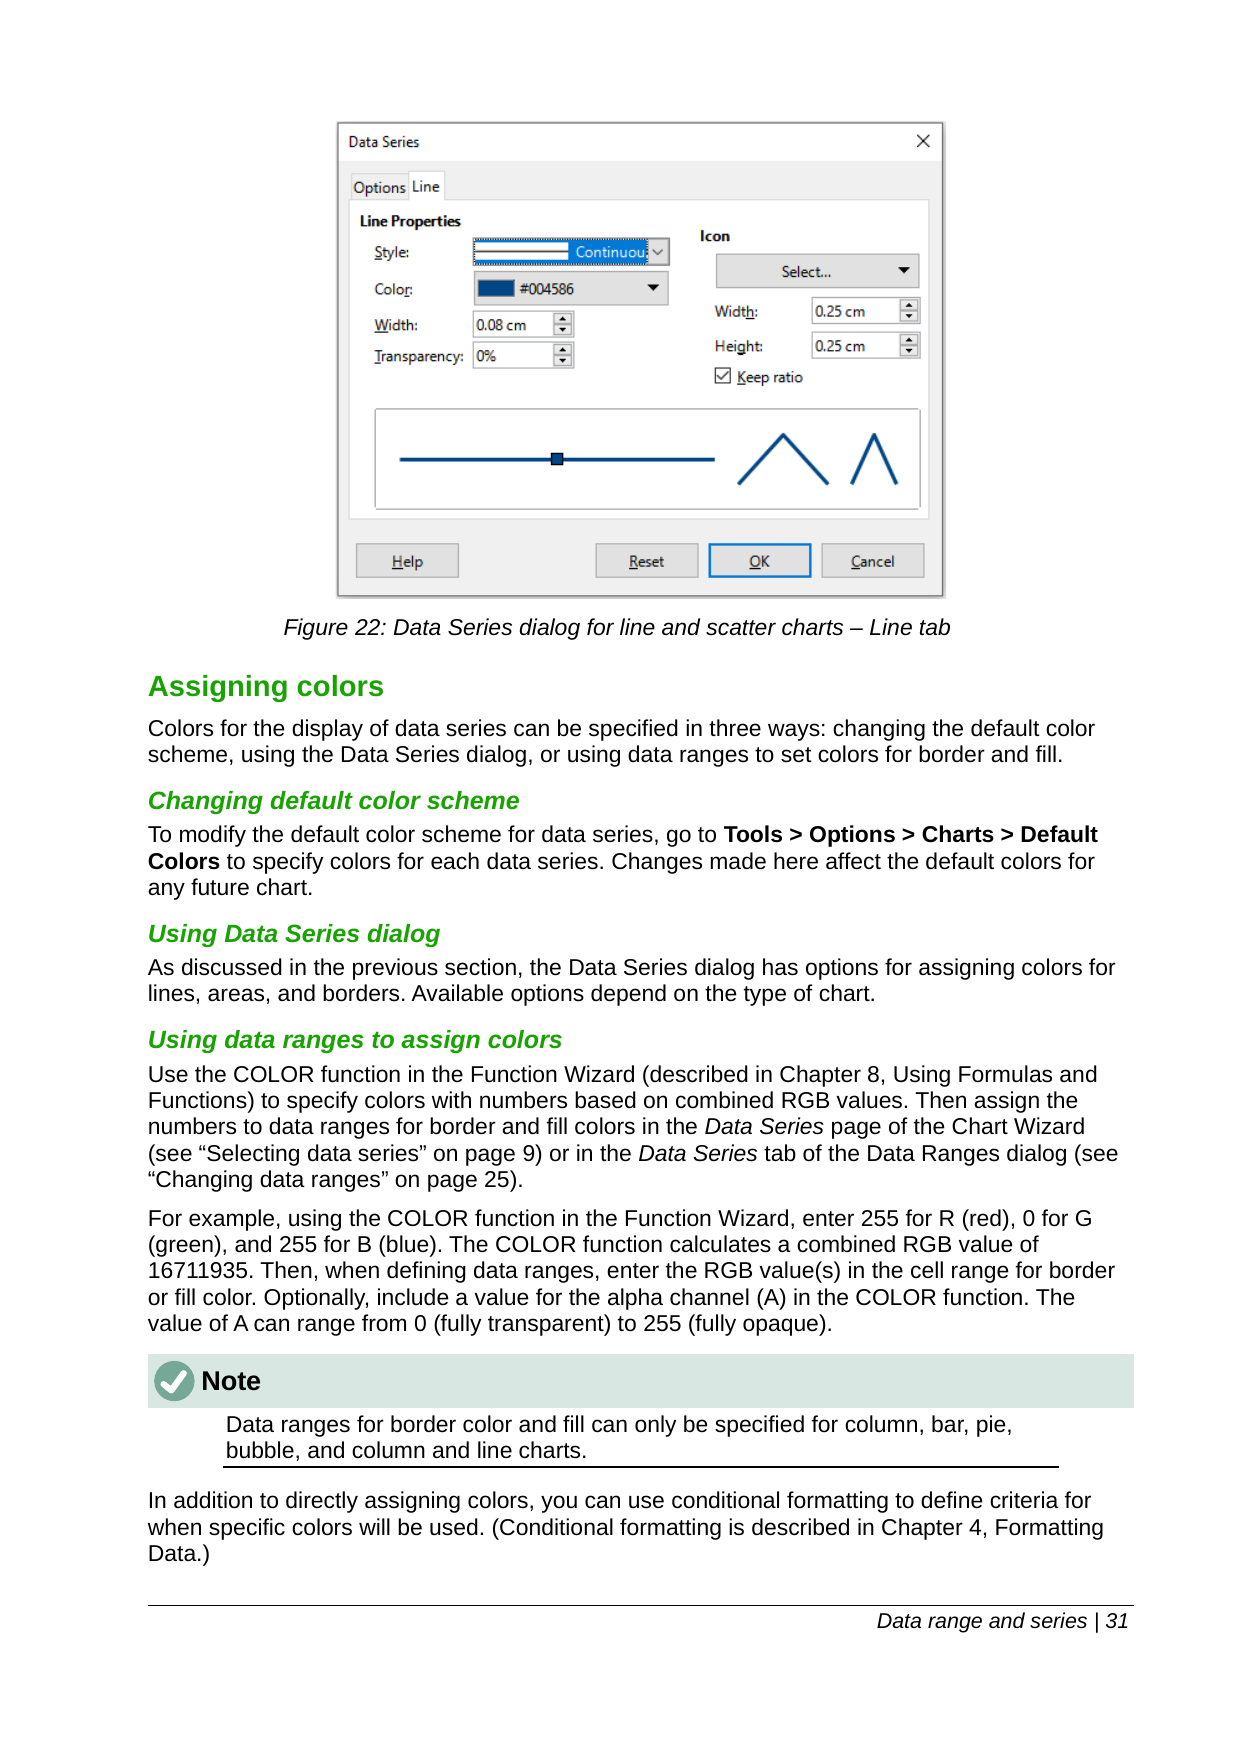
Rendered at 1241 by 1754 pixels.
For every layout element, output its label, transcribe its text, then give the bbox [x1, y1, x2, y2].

subtitle Using Data Series dialog [148, 919, 1134, 948]
text As discussed in the previous section, the Data Series dialog has options for assigning colors for lines, areas, and borders. Available options depend on the type of chart. [148, 954, 1134, 1007]
text To modify the default color scheme for data series, go to Tools > Options > Charts > Default Colors to specify colors for each data series. Changes made here affect the default colors for any future chart. [148, 821, 1134, 900]
subtitle Changing default color scheme [148, 786, 1134, 815]
text Use the COLOR function in the Function Wizard (described in Chapter 8, Using Formulas and Functions) to specify colors with numbers based on combined RGB values. Then assign the numbers to data ranges for border and fill colors in the Data Series page of the Chart Wizard (see “Selecting data series” on page 9) or in the Data Series tab of the Data Ranges dialog (see “Changing data ranges” on page 25). [148, 1061, 1134, 1192]
picture [335, 121, 947, 599]
text For example, using the COLOR function in the Function Wizard, enter 255 for R (red), 0 for G (green), and 255 for B (blue). The COLOR function calculates a combined RGB value of 16711935. Then, when defining data ranges, enter the RGB value(s) in the cell range for border or fill color. Optionally, include a value for the alpha channel (A) in the COLOR function. The value of A can range from 0 (fully transparent) to 255 (fully opaque). [148, 1205, 1134, 1337]
text Colors for the display of data series can be specified in three ways: changing the default color scheme, using the Data Series dialog, or using data ranges to set colors for border and fill. [148, 715, 1134, 767]
text In addition to directly assigning colors, you can use conditional formatting to define criteria for when specific colors will be used. (Conditional formatting is described in Chapter 4, Formatting Data.) [148, 1487, 1134, 1566]
subtitle Note [148, 1354, 1134, 1408]
subtitle Using data ranges to assign colors [148, 1026, 1134, 1054]
text Data ranges for border color and fill can only be specified for column, bar, pie, bubble, and column and line charts. [223, 1408, 1059, 1466]
text Figure 22: Data Series dialog for line and scatter charts – Line tab [283, 614, 998, 641]
subtitle Assigning colors [148, 669, 1134, 702]
